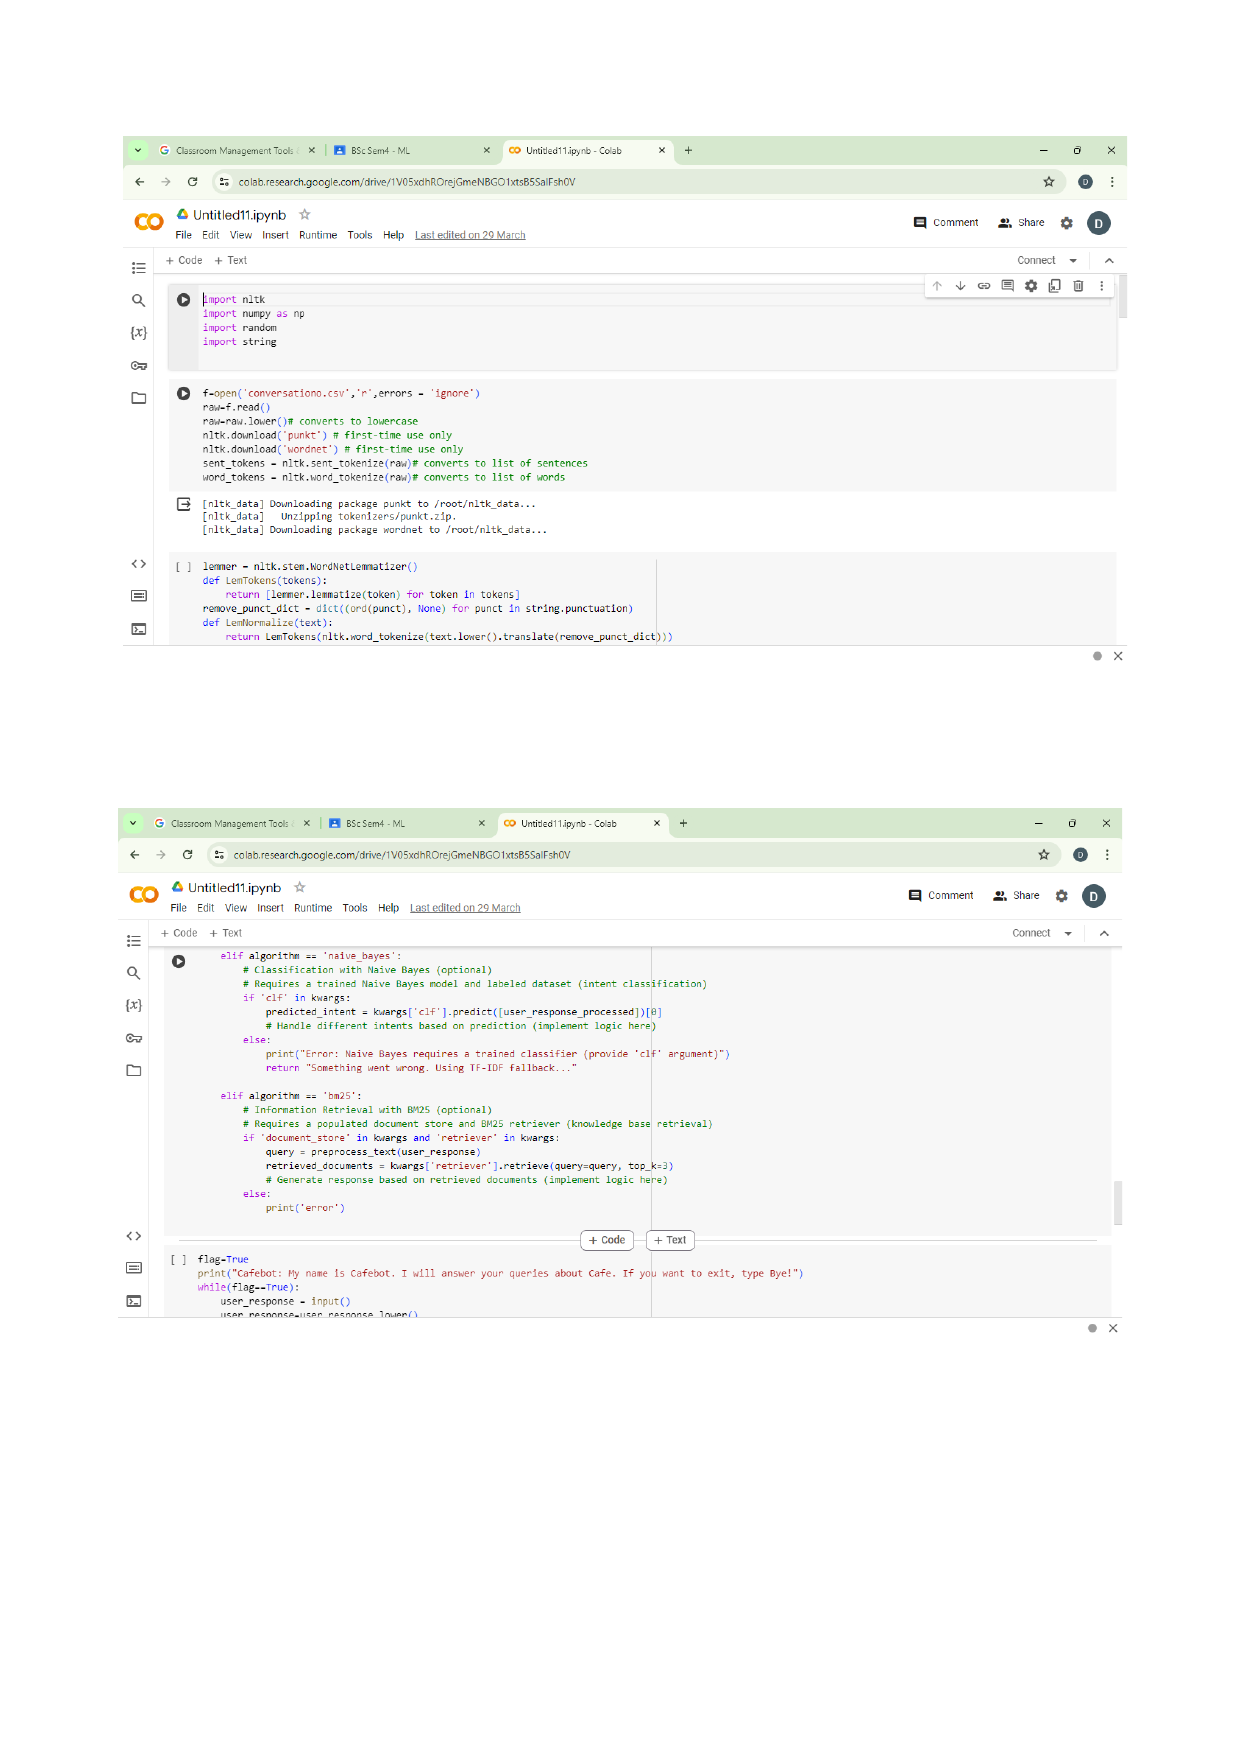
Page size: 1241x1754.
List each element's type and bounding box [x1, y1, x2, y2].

picture [123, 136, 1128, 666]
picture [118, 808, 1123, 1338]
